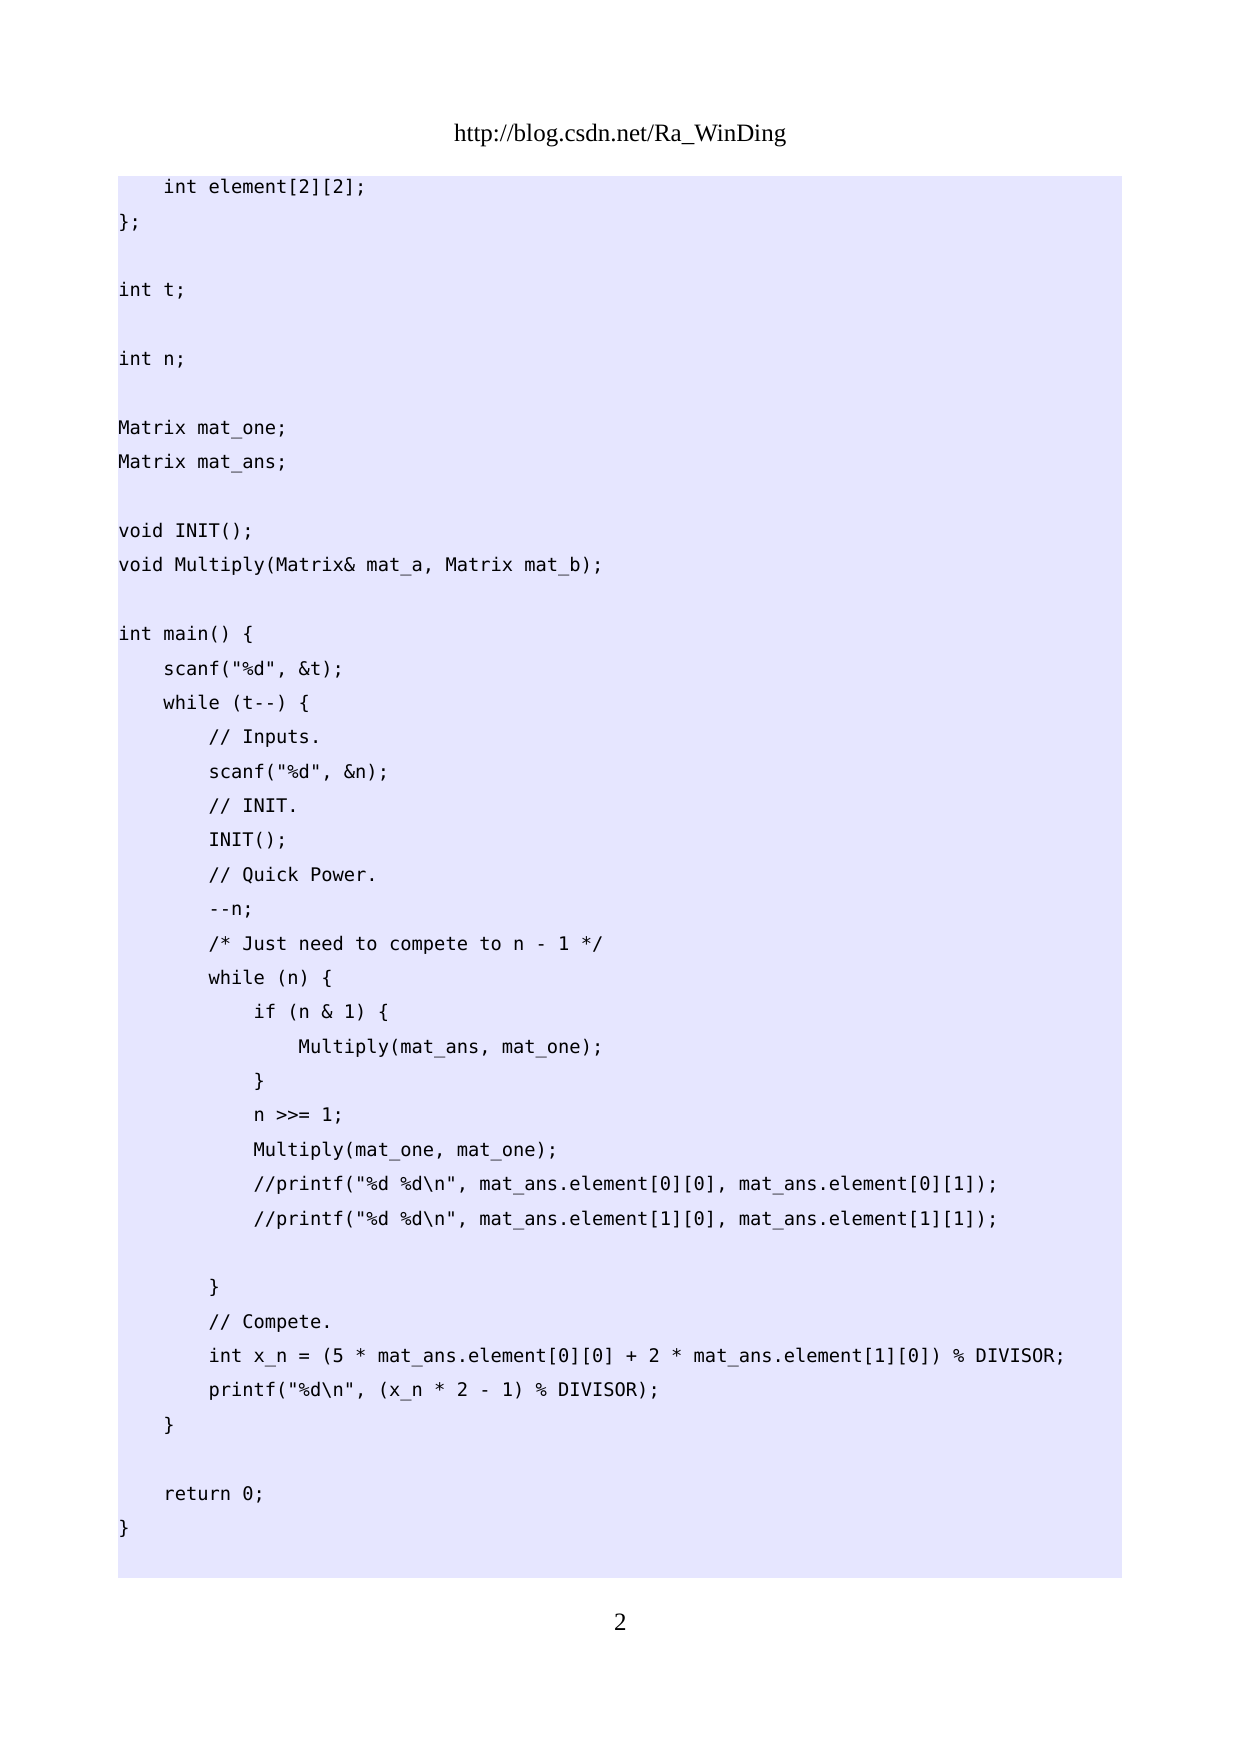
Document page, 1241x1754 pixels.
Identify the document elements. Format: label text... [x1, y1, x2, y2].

text // Quick Power. [118, 864, 1122, 886]
text void INIT(); [118, 520, 1122, 542]
text printf("%d\n", (x_n * 2 - 1) % DIVISOR); [118, 1379, 1122, 1401]
text while (n) { [118, 967, 1122, 989]
text } [118, 1414, 1122, 1436]
text Matrix mat_one; [118, 417, 1122, 439]
text }; [118, 211, 1122, 233]
text // Inputs. [118, 726, 1122, 748]
text int x_n = (5 * mat_ans.element[0][0] + 2 * mat_ans.element[1][0]) % DIVISOR; [118, 1345, 1122, 1367]
text int n; [118, 348, 1122, 370]
text } [118, 1276, 1122, 1298]
text // Compete. [118, 1311, 1122, 1333]
text scanf("%d", &t); [118, 658, 1122, 679]
text // INIT. [118, 795, 1122, 817]
text while (t--) { [118, 692, 1122, 714]
text Matrix mat_ans; [118, 451, 1122, 473]
text n >>= 1; [118, 1104, 1122, 1126]
text return 0; [118, 1483, 1122, 1504]
text INIT(); [118, 829, 1122, 851]
text void Multiply(Matrix& mat_a, Matrix mat_b); [118, 554, 1122, 576]
text /* Just need to compete to n - 1 */ [118, 933, 1122, 954]
text //printf("%d %d\n", mat_ans.element[0][0], mat_ans.element[0][1]); [118, 1173, 1122, 1195]
text if (n & 1) { [118, 1001, 1122, 1023]
text int t; [118, 279, 1122, 301]
text } [118, 1517, 1122, 1539]
text Multiply(mat_one, mat_one); [118, 1139, 1122, 1161]
text int element[2][2]; [118, 176, 1122, 198]
text scanf("%d", &n); [118, 761, 1122, 783]
text //printf("%d %d\n", mat_ans.element[1][0], mat_ans.element[1][1]); [118, 1208, 1122, 1229]
text Multiply(mat_ans, mat_one); [118, 1036, 1122, 1058]
text } [118, 1070, 1122, 1092]
text int main() { [118, 623, 1122, 645]
text --n; [118, 898, 1122, 920]
